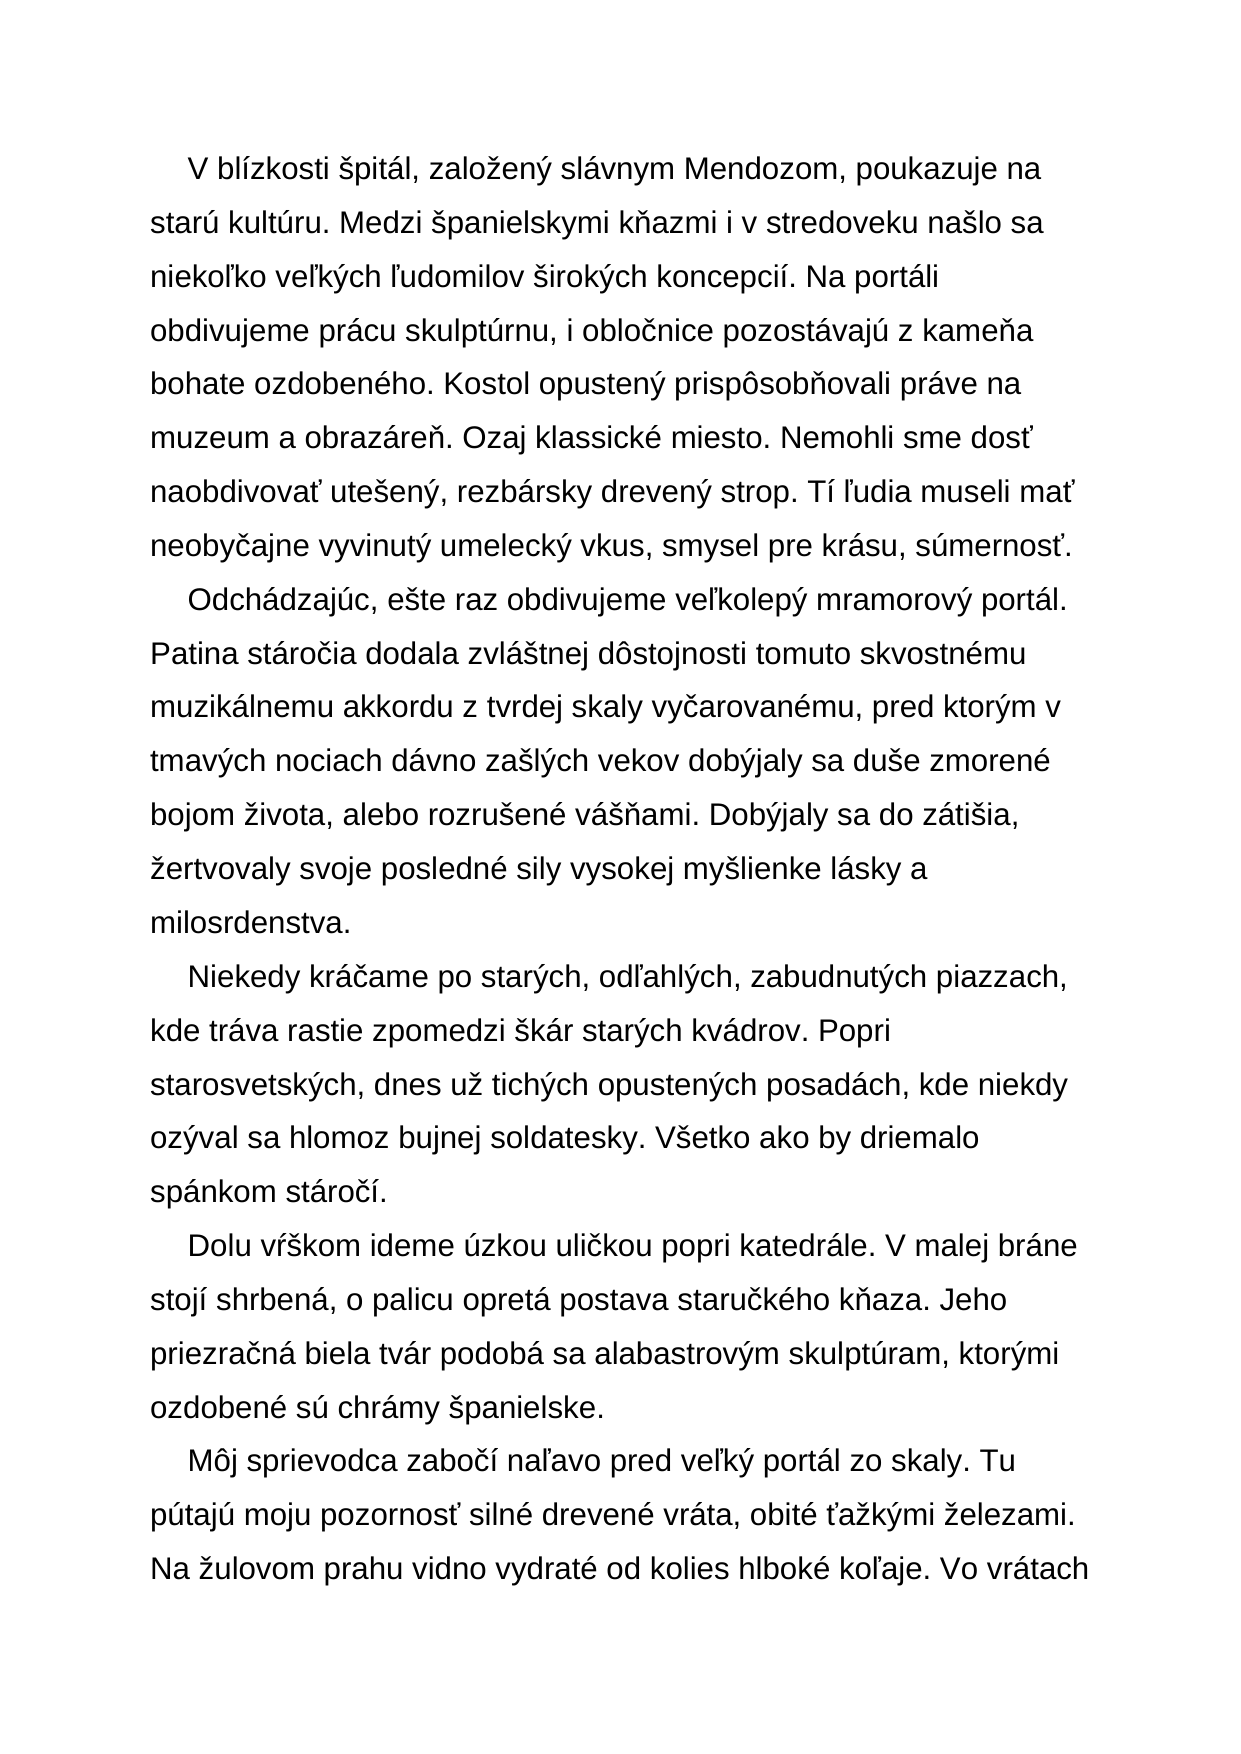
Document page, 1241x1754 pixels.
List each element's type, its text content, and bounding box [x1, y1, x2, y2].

text Odchádzajúc, ešte raz obdivujeme veľkolepý mramorový portál. Patina stáročia dodala zvláštnej dôstojnosti tomuto skvostnému muzikálnemu akkordu z tvrdej skaly vyčarovanému, pred ktorým v tmavých nociach dávno zašlých vekov dobýjaly sa duše zmorené bojom života, alebo rozrušené vášňami. Dobýjaly sa do zátišia, žertvovaly svoje posledné sily vysokej myšlienke lásky a milosrdenstva. [150, 581, 1091, 940]
text V blízkosti špitál, založený slávnym Mendozom, poukazuje na starú kultúru. Medzi španielskymi kňazmi i v stredoveku našlo sa niekoľko veľkých ľudomilov širokých koncepcií. Na portáli obdivujeme prácu skulptúrnu, i obločnice pozostávajú z kameňa bohate ozdobeného. Kostol opustený prispôsobňovali práve na muzeum a obrazáreň. Ozaj klassické miesto. Nemohli sme dosť naobdivovať utešený, rezbársky drevený strop. Tí ľudia museli mať neobyčajne vyvinutý umelecký vkus, smysel pre krásu, súmernosť. [150, 150, 1091, 563]
text Dolu vŕškom ideme úzkou uličkou popri katedrále. V malej bráne stojí shrbená, o palicu opretá postava staručkého kňaza. Jeho priezračná biela tvár podobá sa alabastrovým skulptúram, ktorými ozdobené sú chrámy španielske. [150, 1227, 1091, 1424]
text Môj sprievodca zabočí naľavo pred veľký portál zo skaly. Tu pútajú moju pozornosť silné drevené vráta, obité ťažkými železami. Na žulovom prahu vidno vydraté od kolies hlboké koľaje. Vo vrátach [150, 1442, 1091, 1586]
text Niekedy kráčame po starých, odľahlých, zabudnutých piazzach, kde tráva rastie zpomedzi škár starých kvádrov. Popri starosvetských, dnes už tichých opustených posadách, kde niekdy ozýval sa hlomoz bujnej soldatesky. Všetko ako by driemalo spánkom stáročí. [150, 958, 1091, 1209]
